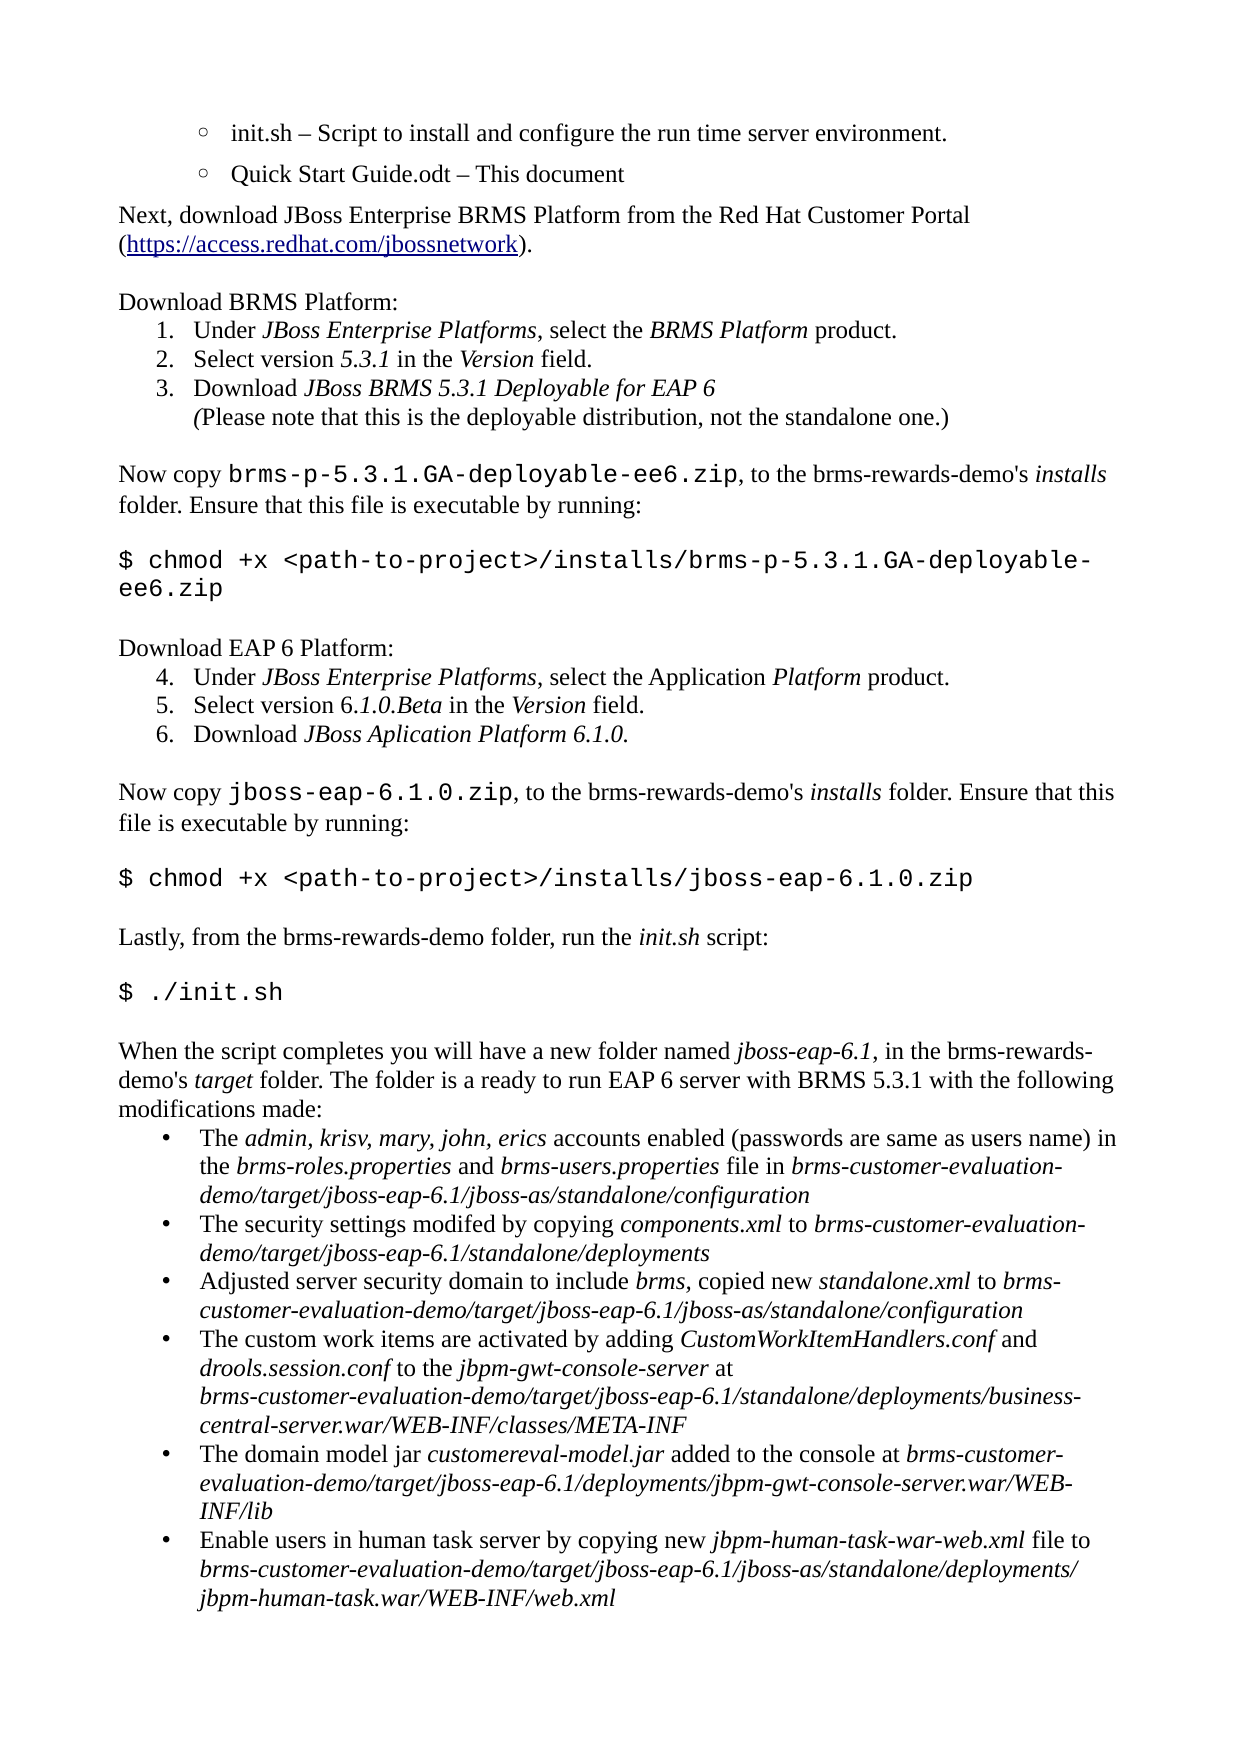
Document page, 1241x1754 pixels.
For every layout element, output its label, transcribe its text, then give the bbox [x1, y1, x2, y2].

list Under JBoss Enterprise Platforms, select the Application Platform product. [156, 662, 1122, 691]
list Select version 5.3.1 in the Version field. [156, 344, 1122, 373]
list The custom work items are activated by adding CustomWorkItemHandlers.conf and drools.session.conf to the jbpm-gwt-console-server at brms-customer-evaluation-demo/target/jboss-eap-6.1/standalone/deployments/business-central-server.war/WEB-INF/classes/META-INF [162, 1324, 1122, 1439]
list Under JBoss Enterprise Platforms, select the BRMS Platform product. [156, 316, 1122, 344]
text $ chmod +x <path-to-project>/installs/jboss-eap-6.1.0.zip [118, 865, 1122, 893]
text $ ./init.sh [118, 980, 1122, 1008]
text Download EAP 6 Platform: [118, 633, 1122, 662]
list The admin, krisv, mary, john, erics accounts enabled (passwords are same as users name) in the brms-roles.properties and brms-users.properties file in brms-customer-evaluation-demo/target/jboss-eap-6.1/jboss-as/standalone/configuration [162, 1123, 1122, 1209]
list The domain model jar customereval-model.jar added to the console at brms-customer-evaluation-demo/target/jboss-eap-6.1/deployments/jbpm-gwt-console-server.war/WEB-INF/lib [162, 1439, 1122, 1525]
text Next, download JBoss Enterprise BRMS Platform from the Red Hat Customer Portal (https://access.redhat.com/jbossnetwork). [118, 201, 1122, 258]
list Select version 6.1.0.Beta in the Version field. [156, 691, 1122, 719]
list Adjusted server security domain to include brms, copied new standalone.xml to brms-customer-evaluation-demo/target/jboss-eap-6.1/jboss-as/standalone/configuration [162, 1266, 1122, 1324]
text Now copy brms-p-5.3.1.GA-deployable-ee6.zip, to the brms-rewards-demo's installs folder. Ensure that this file is executable by running: [118, 459, 1122, 519]
list Enable users in human task server by copying new jbpm-human-task-war-web.xml file to brms-customer-evaluation-demo/target/jboss-eap-6.1/jboss-as/standalone/deployments/jbpm-human-task.war/WEB-INF/web.xml [162, 1525, 1122, 1611]
list Download JBoss Aplication Platform 6.1.0. [156, 719, 1122, 748]
text Download BRMS Platform: [118, 258, 1122, 316]
list The security settings modifed by copying components.xml to brms-customer-evaluation-demo/target/jboss-eap-6.1/standalone/deployments [162, 1209, 1122, 1266]
list Download JBoss BRMS 5.3.1 Deployable for EAP 6 (Please note that this is the deployable distribution, not the standalone one.) [156, 373, 1122, 431]
text Now copy jboss-eap-6.1.0.zip, to the brms-rewards-demo's installs folder. Ensure that this file is executable by running: [118, 777, 1122, 836]
text When the script completes you will have a new folder named jboss-eap-6.1, in the brms-rewards-demo's target folder. The folder is a ready to run EAP 6 server with BRMS 5.3.1 with the following modifications made: [118, 1036, 1122, 1123]
list init.sh – Script to install and configure the run time server environment. [193, 118, 1122, 147]
text Lastly, from the brms-rewards-demo folder, run the init.sh script: [118, 922, 1122, 951]
list Quick Start Guide.odt – This document [193, 159, 1122, 188]
text $ chmod +x <path-to-project>/installs/brms-p-5.3.1.GA-deployable-ee6.zip [118, 548, 1122, 604]
